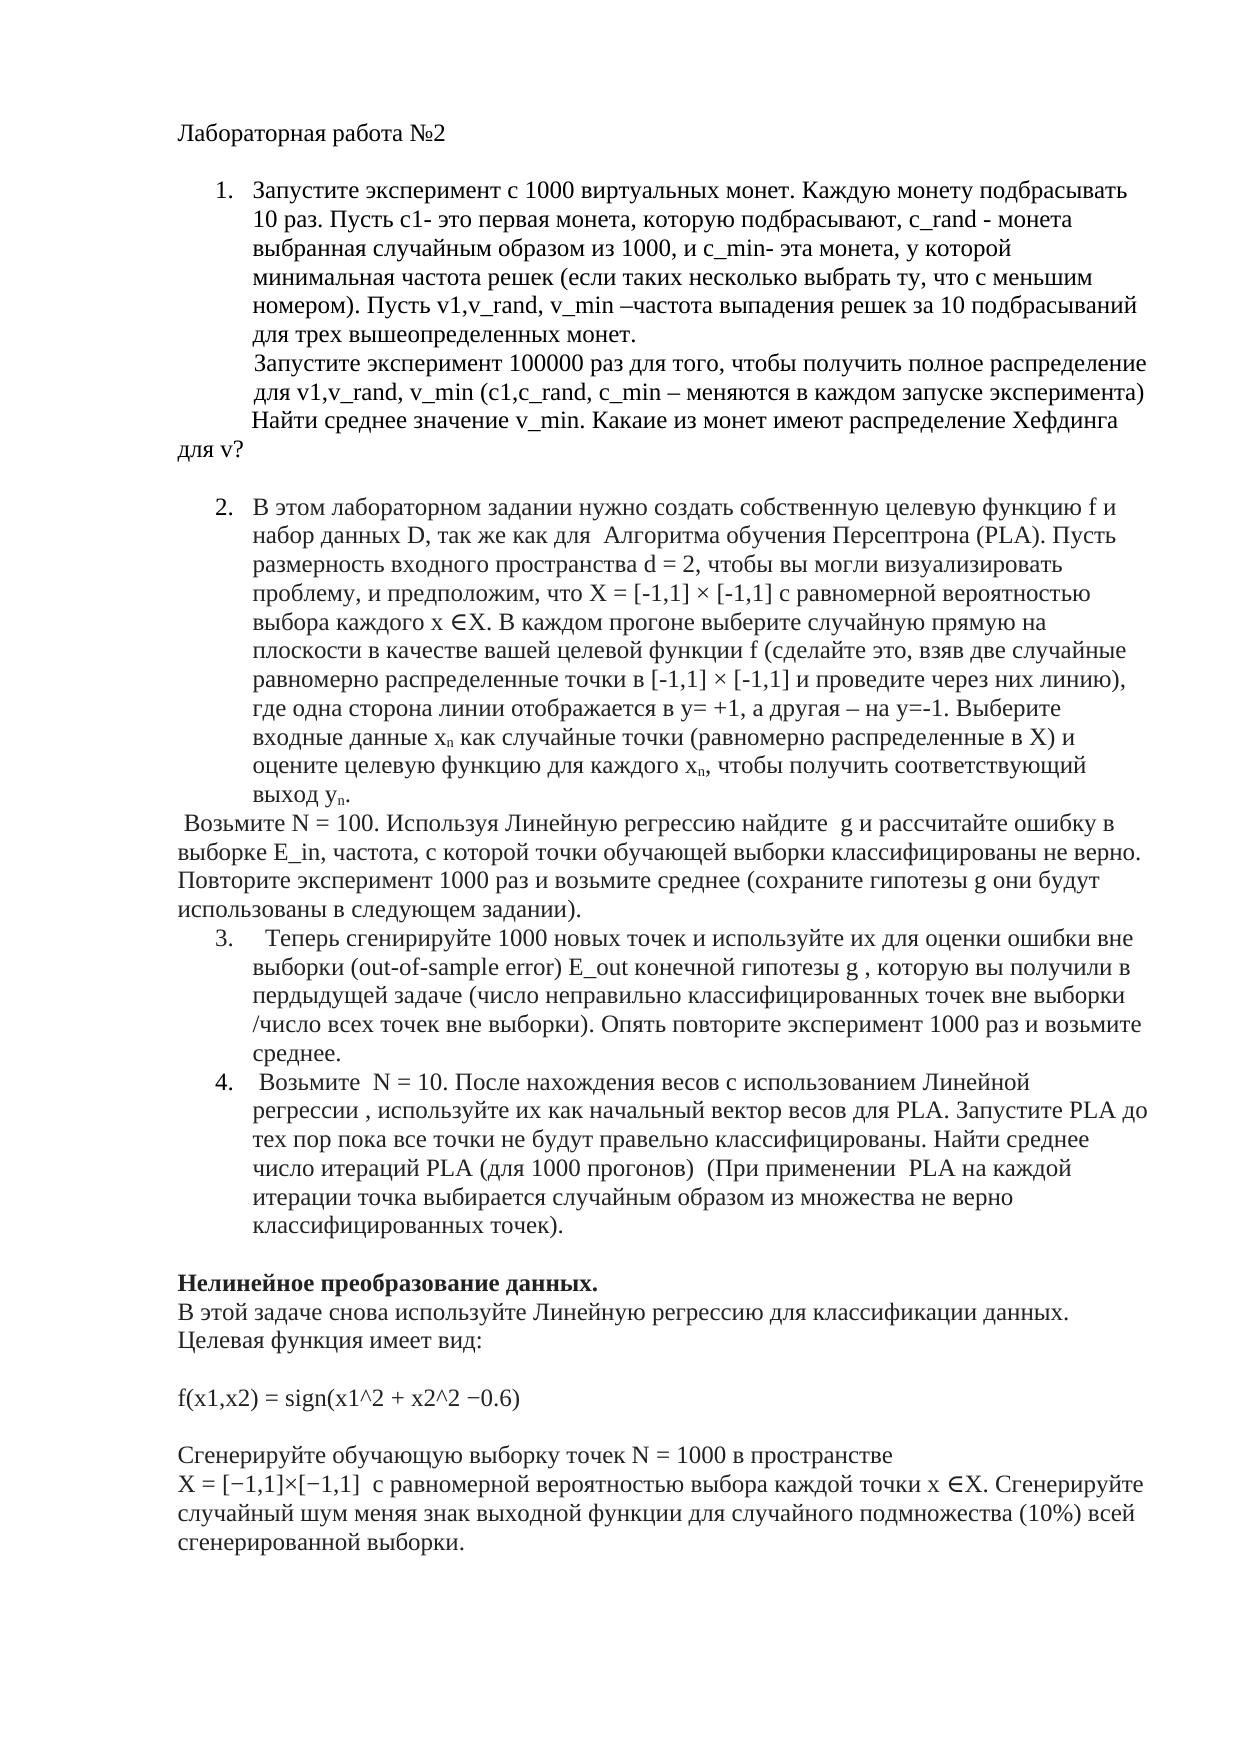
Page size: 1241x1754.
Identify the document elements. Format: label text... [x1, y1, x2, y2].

list Теперь сгенирируйте 1000 новых точек и используйте их для оценки ошибки вне выборки (out-of-sample error) E_out конечной гипотезы g , которую вы получили в пердыдущей задаче (число неправильно классифицированных точек вне выборки /число всех точек вне выборки). Опять повторите эксперимент 1000 раз и возьмите среднее. [215, 923, 1152, 1067]
text Запустите эксперимент 100000 раз для того, чтобы получить полное распределение для v1,v_rand, v_min (с1,с_rand, с_min – меняются в каждом запуске эксперимента) [254, 348, 1152, 406]
text Сгенерируйте обучающую выборку точек N = 1000 в пространстве [177, 1441, 1152, 1469]
text Нелинейное преобразование данных. [177, 1268, 1152, 1297]
text Возьмите N = 100. Используя Линейную регрессию найдите g и рассчитайте ошибку в выборке E_in, частота, с которой точки обучающей выборки классифицированы не верно. Повторите эксперимент 1000 раз и возьмите среднее (сохраните гипотезы g они будут использованы в следующем задании). [177, 808, 1152, 923]
list Возьмите N = 10. После нахождения весов с использованием Линейной регрессии , используйте их как начальный вектор весов для PLA. Запустите PLA до тех пор пока все точки не будут правельно классифицированы. Найти среднее число итераций PLA (для 1000 прогонов) (При применении PLA на каждой итерации точка выбирается случайным образом из множества не верно классифицированных точек). [215, 1067, 1152, 1239]
list Запустите эксперимент с 1000 виртуальных монет. Каждую монету подбрасывать 10 раз. Пусть с1- это первая монета, которую подбрасывают, с_rand - монета выбранная случайным образом из 1000, и c_min- эта монета, у которой минимальная частота решек (если таких несколько выбрать ту, что с меньшим номером). Пусть v1,v_rand, v_min –частота выпадения решек за 10 подбрасываний для трех вышеопределенных монет. [215, 176, 1152, 348]
text Найти среднее значение v_min. Какаие из монет имеют распределение Хефдинга для v? [177, 406, 1152, 463]
text Лабораторная работа №2 [177, 118, 1152, 147]
text В этой задаче снова используйте Линейную регрессию для классификации данных. Целевая функция имеет вид: [177, 1297, 1152, 1354]
text X = [−1,1]×[−1,1] с равномерной вероятностью выбора каждой точки x ∈X. Сгенерируйте случайный шум меняя знак выходной функции для случайного подмножества (10%) всей сгенерированной выборки. [177, 1469, 1152, 1556]
text f(x1,x2) = sign(x1^2 + x2^2 −0.6) [177, 1383, 1152, 1412]
list В этом лабораторном задании нужно создать собственную целевую функцию f и набор данных D, так же как для Алгоритма обучения Перcептрона (PLA). Пусть размерность входного пространства d = 2, чтобы вы могли визуализировать проблему, и предположим, что X = [-1,1] × [-1,1] с равномерной вероятностью выбора каждого x ∈X. В каждом прогоне выберите случайную прямую на плоскости в качестве вашей целевой функции f (сделайте это, взяв две случайные равномерно распределенные точки в [-1,1] × [-1,1] и проведите через них линию), где одна сторона линии отображается в y= +1, а другая – на y=-1. Выберите входные данные xn как случайные точки (равномерно распределенные в X) и оцените целевую функцию для каждого xn, чтобы получить соответствующий выход yn. [215, 492, 1152, 808]
